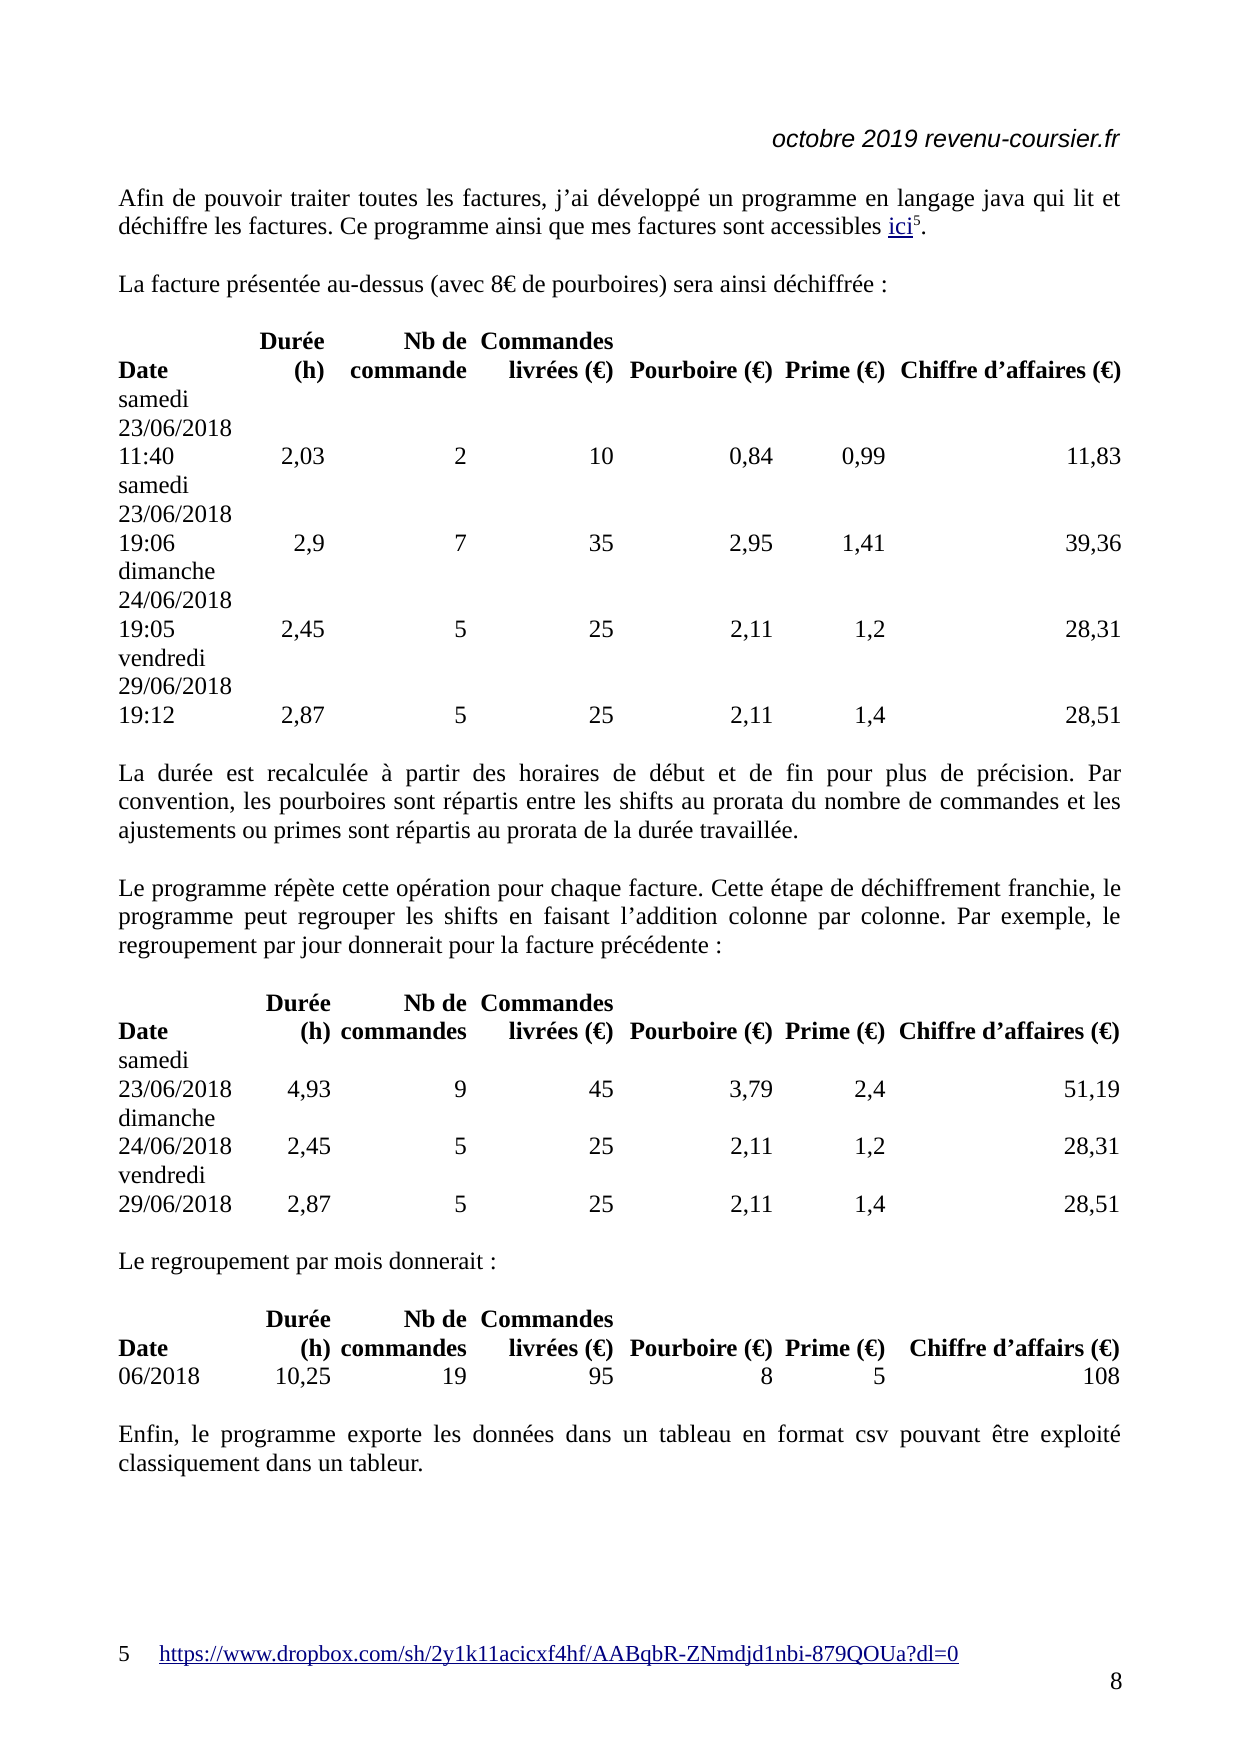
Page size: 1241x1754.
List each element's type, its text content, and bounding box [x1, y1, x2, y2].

table_cell 2,11 [617, 1160, 776, 1218]
table_cell 1,4 [776, 643, 888, 729]
table_cell 10,25 [245, 1361, 334, 1390]
table_header Nb de commande [328, 326, 470, 384]
table_cell 1,41 [776, 470, 888, 556]
table_header Commandes livrées (€) [470, 988, 617, 1045]
table_header Chiffre d’affairs (€) [889, 1304, 1123, 1361]
table_cell 06/2018 [115, 1361, 245, 1390]
table_cell 0,99 [776, 384, 888, 470]
table_cell 25 [470, 556, 617, 643]
table_cell 2,87 [245, 1160, 334, 1218]
table_cell 2,45 [245, 1103, 334, 1160]
table_cell 1,4 [776, 1160, 888, 1218]
table_cell 25 [470, 1160, 617, 1218]
table_cell 2,95 [617, 470, 776, 556]
table_cell 2,11 [617, 643, 776, 729]
table_cell 2,11 [617, 1103, 776, 1160]
table_header Pourboire (€) [617, 1304, 776, 1361]
table_cell 3,79 [617, 1045, 776, 1103]
table_cell 5 [328, 556, 470, 643]
table_header Durée (h) [245, 1304, 334, 1361]
table_cell 1,2 [776, 556, 888, 643]
table_cell samedi 23/06/2018 11:40 [115, 384, 245, 470]
table_header Date [115, 1304, 245, 1361]
table_header Chiffre d’affaires (€) [889, 326, 1124, 384]
table_cell 35 [470, 470, 617, 556]
table_cell 2,11 [617, 556, 776, 643]
table_header Date [115, 988, 245, 1045]
table_cell 25 [470, 1103, 617, 1160]
table_cell 28,51 [889, 1160, 1123, 1218]
table_cell samedi 23/06/2018 19:06 [115, 470, 245, 556]
table_cell 28,31 [889, 556, 1124, 643]
table_cell dimanche 24/06/2018 [115, 1103, 245, 1160]
table_header Prime (€) [776, 326, 888, 384]
table_cell 5 [776, 1361, 888, 1390]
table_cell 2,45 [245, 556, 327, 643]
table_header Pourboire (€) [617, 988, 776, 1045]
table_cell 39,36 [889, 470, 1124, 556]
table_cell vendredi 29/06/2018 19:12 [115, 643, 245, 729]
table_header Durée (h) [245, 326, 327, 384]
table_cell 11,83 [889, 384, 1124, 470]
table_cell dimanche 24/06/2018 19:05 [115, 556, 245, 643]
table_cell 95 [470, 1361, 617, 1390]
table_cell 108 [889, 1361, 1123, 1390]
table_cell 1,2 [776, 1103, 888, 1160]
table_header Commandes livrées (€) [470, 326, 617, 384]
table_cell 2,9 [245, 470, 327, 556]
table_cell 2,4 [776, 1045, 888, 1103]
table_cell 10 [470, 384, 617, 470]
table_cell 5 [334, 1103, 470, 1160]
table_header Pourboire (€) [617, 326, 776, 384]
table_header Nb de commandes [334, 1304, 470, 1361]
text La durée est recalculée à partir des horaires de début et de fin pour plus de précision. Par convention, les pourboires sont répartis entre les shifts au prorata du nombre de commandes et les ajustements ou primes sont répartis au prorata de la durée travaillée. [118, 758, 1122, 844]
table_cell 7 [328, 470, 470, 556]
text Le regroupement par mois donnerait : [118, 1246, 1122, 1275]
table_cell 0,84 [617, 384, 776, 470]
table_cell 8 [617, 1361, 776, 1390]
text https://www.dropbox.com/sh/2y1k11acicxf4hf/AABqbR-ZNmdjd1nbi-879QOUa?dl=0 [118, 1640, 1122, 1666]
table_cell 28,31 [889, 1103, 1123, 1160]
table_cell 5 [334, 1160, 470, 1218]
table_header Durée (h) [245, 988, 334, 1045]
table_header Prime (€) [776, 988, 888, 1045]
table_cell 45 [470, 1045, 617, 1103]
table_cell 19 [334, 1361, 470, 1390]
table_cell samedi 23/06/2018 [115, 1045, 245, 1103]
table_cell 2,03 [245, 384, 327, 470]
table_cell 2,87 [245, 643, 327, 729]
table_header Commandes livrées (€) [470, 1304, 617, 1361]
table_cell 51,19 [889, 1045, 1123, 1103]
table_header Chiffre d’affaires (€) [889, 988, 1123, 1045]
table_cell 9 [334, 1045, 470, 1103]
table_cell 28,51 [889, 643, 1124, 729]
table_cell vendredi 29/06/2018 [115, 1160, 245, 1218]
text La facture présentée au-dessus (avec 8€ de pourboires) sera ainsi déchiffrée : [118, 269, 1122, 298]
table_header Prime (€) [776, 1304, 888, 1361]
table_cell 5 [328, 643, 470, 729]
table_cell 2 [328, 384, 470, 470]
table_cell 4,93 [245, 1045, 334, 1103]
text Enfin, le programme exporte les données dans un tableau en format csv pouvant être exploité classiquement dans un tableur. [118, 1419, 1122, 1476]
text Le programme répète cette opération pour chaque facture. Cette étape de déchiffrement franchie, le programme peut regrouper les shifts en faisant l’addition colonne par colonne. Par exemple, le regroupement par jour donnerait pour la facture précédente : [118, 873, 1122, 959]
table_header Date [115, 326, 245, 384]
text Afin de pouvoir traiter toutes les factures, j’ai développé un programme en langage java qui lit et déchiffre les factures. Ce programme ainsi que mes factures sont accessibles ici. [118, 183, 1122, 240]
table_cell 25 [470, 643, 617, 729]
table_header Nb de commandes [334, 988, 470, 1045]
